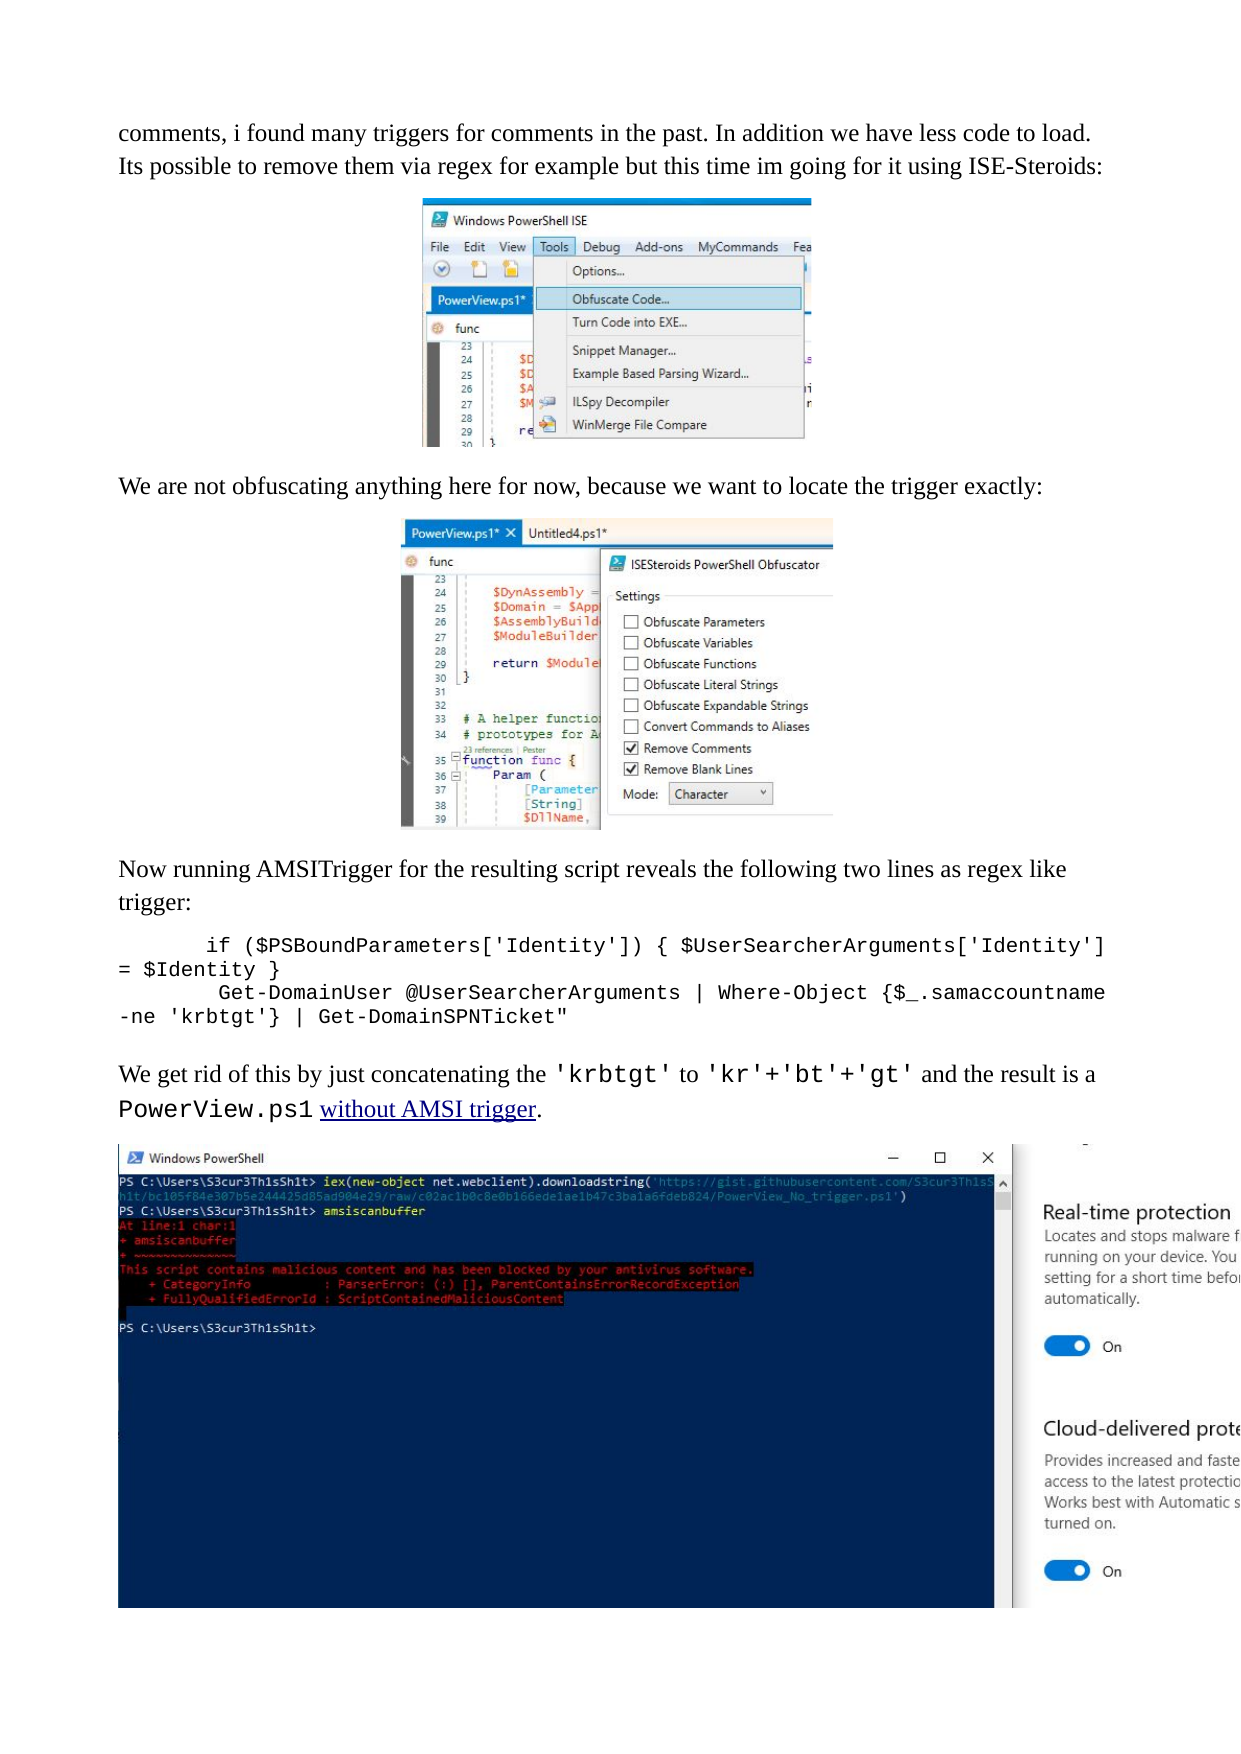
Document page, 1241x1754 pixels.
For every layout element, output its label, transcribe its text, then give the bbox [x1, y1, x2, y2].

picture [118, 1144, 1241, 1608]
text comments, i found many triggers for comments in the past. In addition we have less code to load. Its possible to remove them via regex for example but this time im going for it using ISE-Steroids: [118, 118, 1122, 180]
text Get-DomainUser @UserSearcherArguments | Where-Object {$_.samaccountname -ne 'krbtgt'} | Get-DomainSPNTicket" [118, 982, 1122, 1029]
text Now running AMSITrigger for the resulting script reveals the following two lines as regex like trigger: [118, 854, 1122, 916]
text if ($PSBoundParameters['Identity']) { $UserSearcherArguments['Identity'] = $Identity } [118, 935, 1122, 982]
picture [400, 518, 834, 830]
text We get rid of this by just concatenating the 'krbtgt' to 'kr'+'bt'+'gt' and the result is a PowerView.ps1 without AMSI trigger. [118, 1059, 1122, 1125]
text We are not obfuscating anything here for now, because we want to locate the trigger exactly: [118, 471, 1122, 500]
picture [422, 201, 812, 447]
